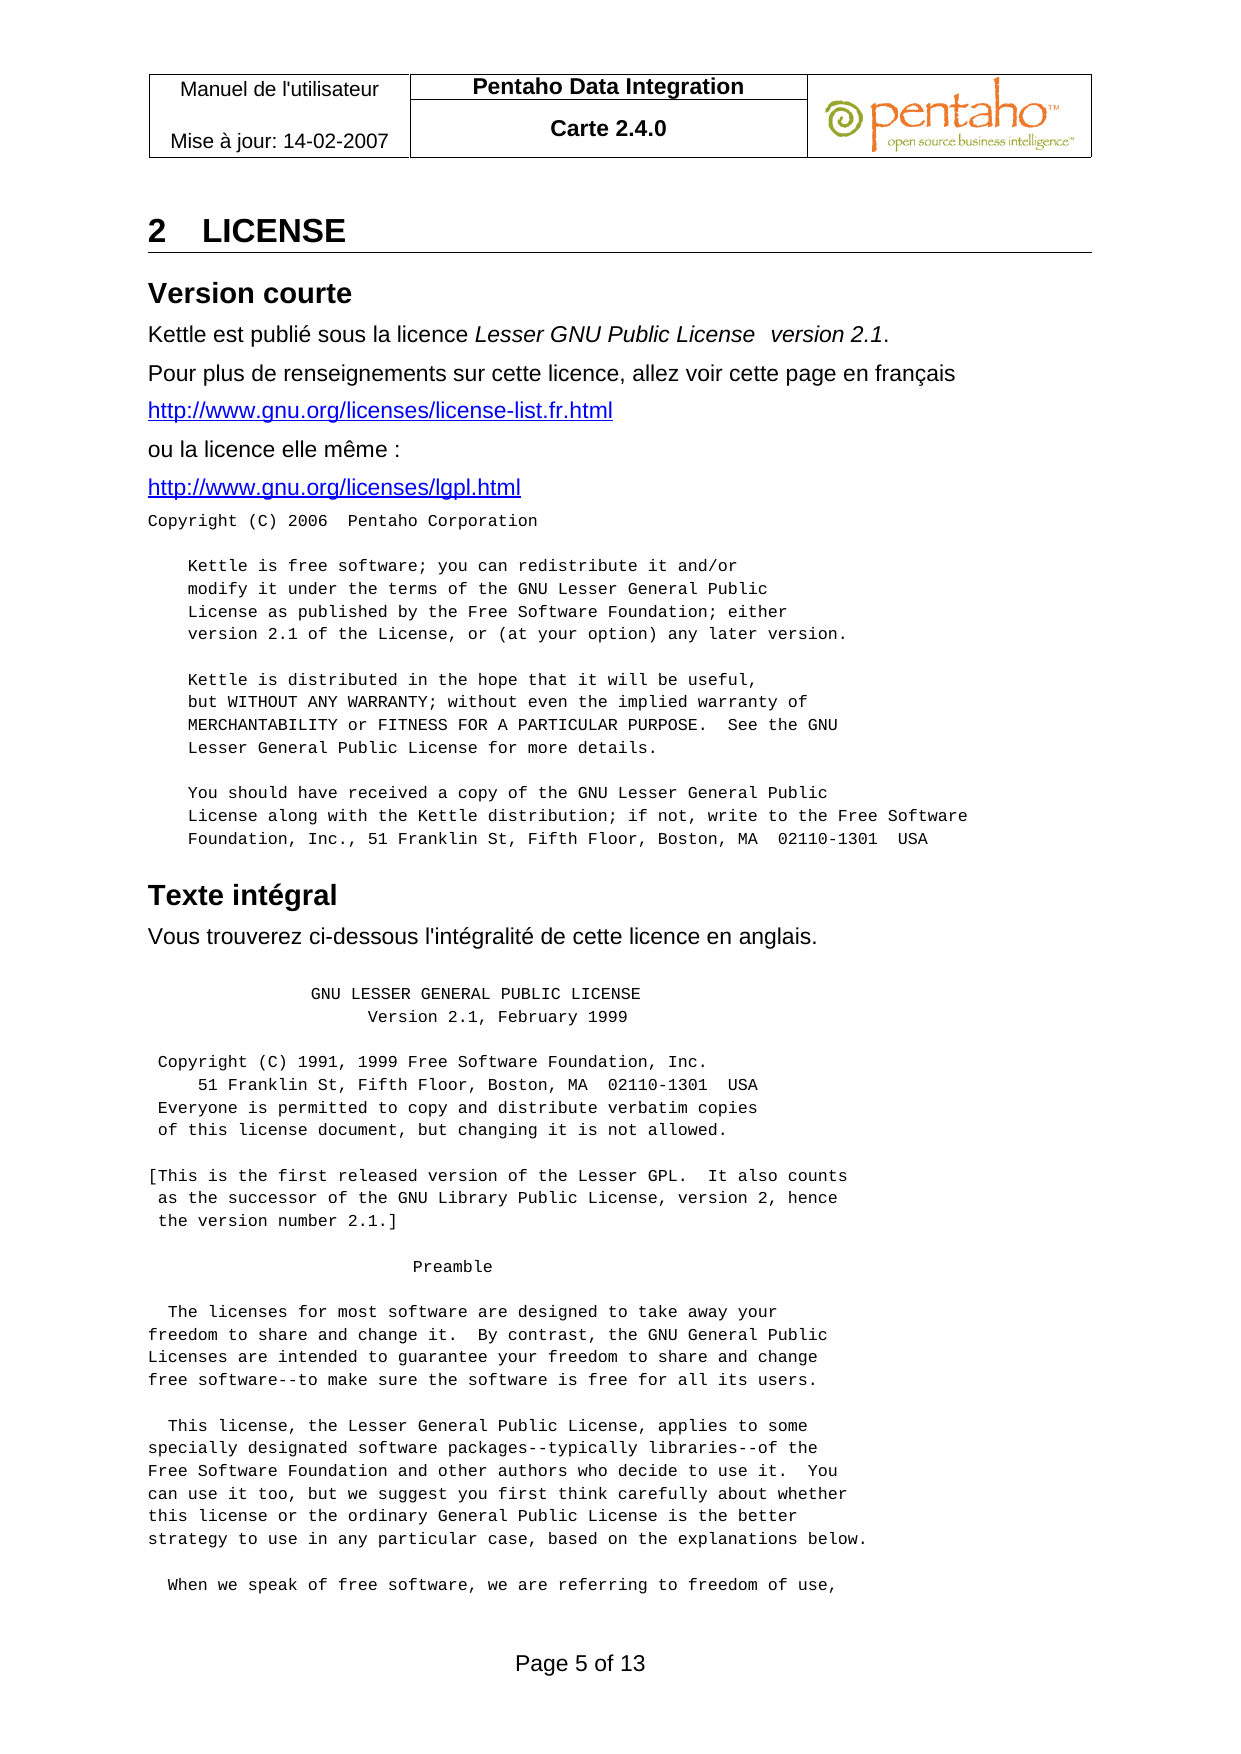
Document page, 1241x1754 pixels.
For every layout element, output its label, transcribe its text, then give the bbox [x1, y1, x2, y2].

text Pour plus de renseignements sur cette licence, allez voir cette page en français [148, 360, 1092, 386]
text Copyright (C) 2006 Pentaho Corporation Kettle is free software; you can redistribute it and/or modify it under the terms of the GNU Lesser General Public License as published by the Free Software Foundation; either version 2.1 of the License, or (at your option) any later version. Kettle is distributed in the hope that it will be useful, but WITHOUT ANY WARRANTY; without even the implied warranty of MERCHANTABILITY or FITNESS FOR A PARTICULAR PURPOSE. See the GNU Lesser General Public License for more details. You should have received a copy of the GNU Lesser General Public License along with the Kettle distribution; if not, write to the Free Software Foundation, Inc., 51 Franklin St, Fifth Floor, Boston, MA 02110-1301 USA [148, 512, 1092, 849]
text ou la licence elle même : [148, 436, 1092, 462]
text Vous trouverez ci-dessous l'intégralité de cette licence en anglais. [148, 924, 1092, 949]
text Kettle est publié sous la licence Lesser GNU Public License version 2.1. [148, 322, 1092, 348]
text http://www.gnu.org/licenses/license-list.fr.html [148, 398, 1092, 424]
text GNU LESSER GENERAL PUBLIC LICENSE Version 2.1, February 1999 Copyright (C) 1991, 1999 Free Software Foundation, Inc. 51 Franklin St, Fifth Floor, Boston, MA 02110-1301 USA Everyone is permitted to copy and distribute verbatim copies of this license document, but changing it is not allowed. [This is the first released version of the Lesser GPL. It also counts as the successor of the GNU Library Public License, version 2, hence the version number 2.1.] Preamble The licenses for most software are designed to take away your freedom to share and change it. By contrast, the GNU General Public Licenses are intended to guarantee your freedom to share and change free software--to make sure the software is free for all its users. This license, the Lesser General Public License, applies to some specially designated software packages--typically libraries--of the Free Software Foundation and other authors who decide to use it. You can use it too, but we suggest you first think carefully about whether this license or the ordinary General Public License is the better strategy to use in any particular case, based on the explanations below. When we speak of free software, we are referring to freedom of use, [148, 979, 1092, 1595]
subtitle Version courte [148, 277, 1092, 310]
subtitle Texte intégral [148, 879, 1092, 911]
subtitle License [148, 213, 1092, 252]
text http://www.gnu.org/licenses/lgpl.html [148, 474, 1092, 500]
